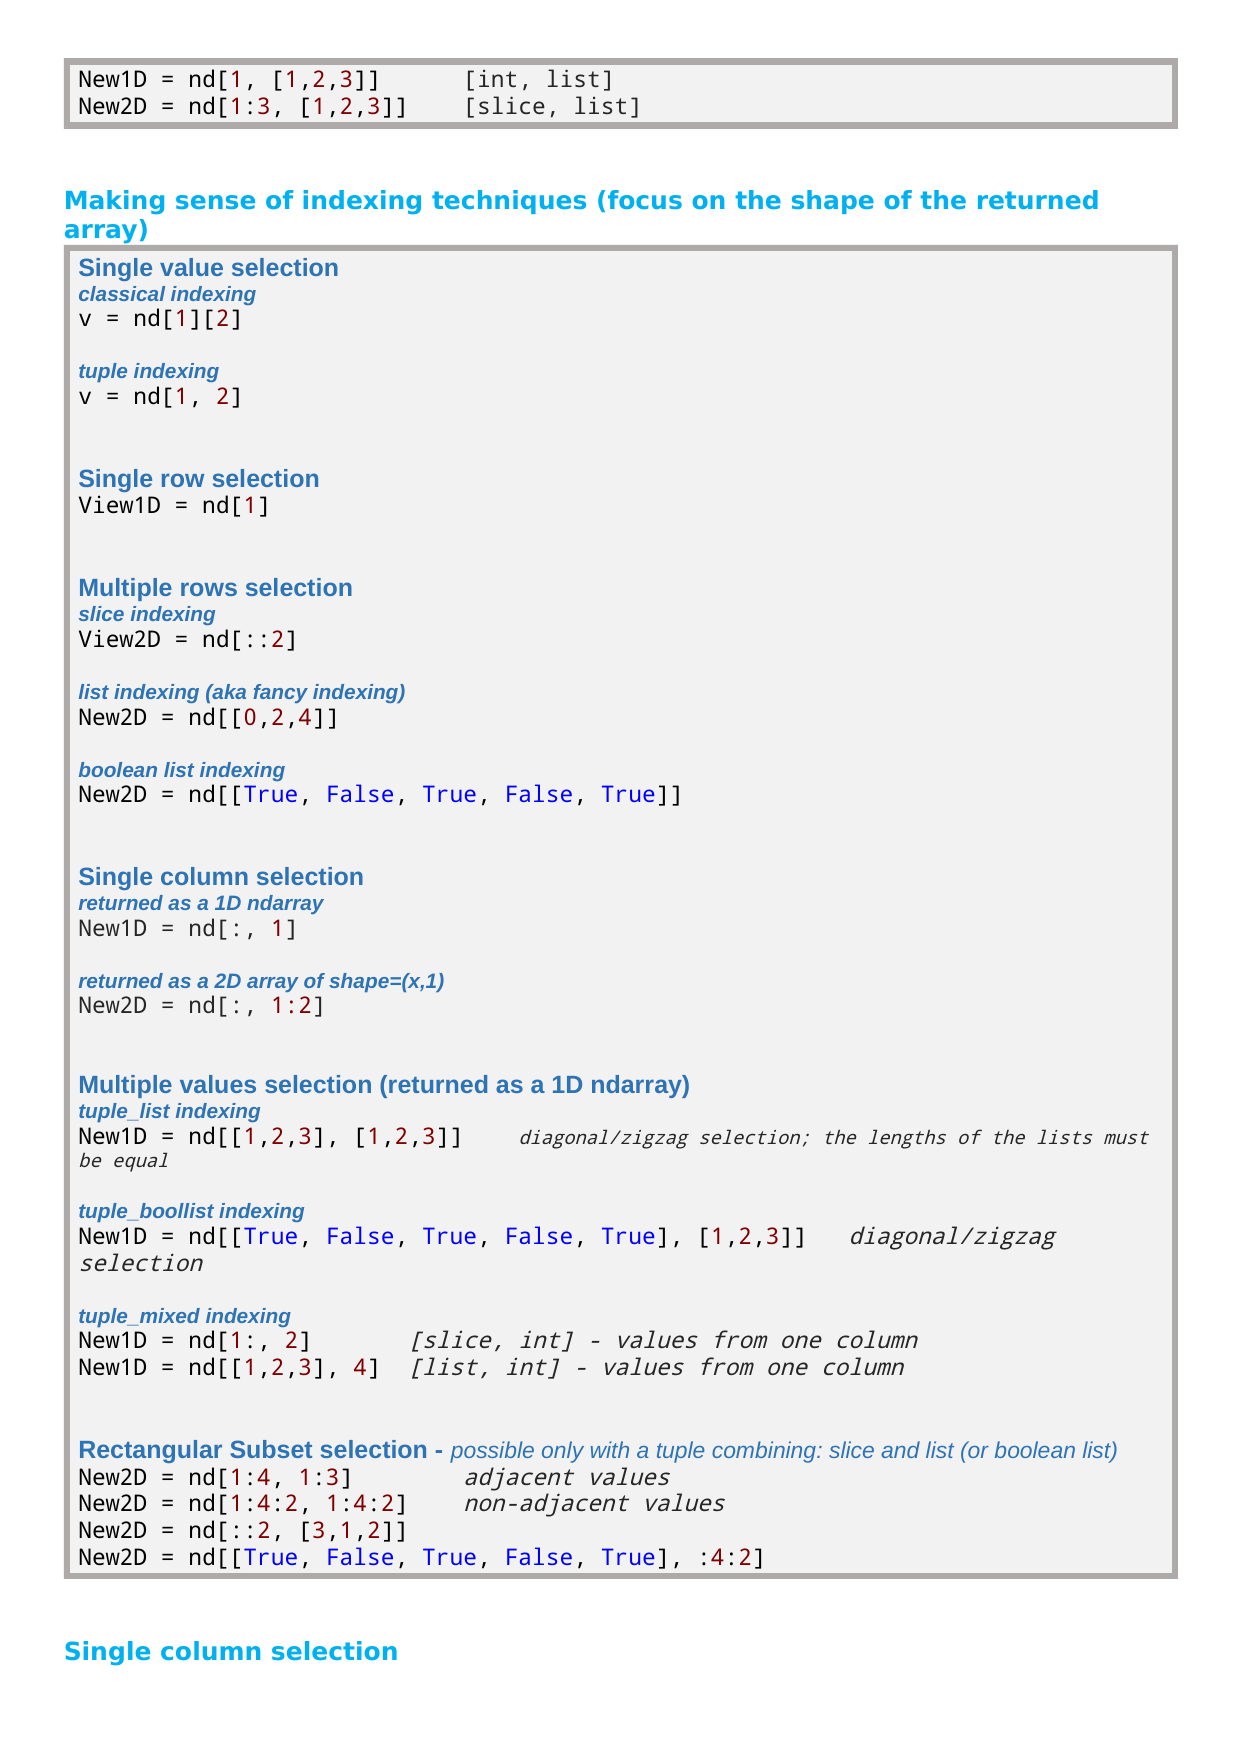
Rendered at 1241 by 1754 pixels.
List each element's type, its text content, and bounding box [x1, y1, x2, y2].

text returned as a 1D ndarray [70, 882, 1172, 906]
text tuple indexing [70, 351, 1172, 375]
text Single row selection [70, 456, 1172, 484]
text Single column selection [70, 854, 1172, 882]
text New1D = nd[:, 1] [70, 906, 1172, 933]
title Making sense of indexing techniques (focus on the shape of the returned array) [63, 186, 1178, 244]
text Rectangular Subset selection - possible only with a tuple combining: slice and list (or boolean list) [70, 1427, 1172, 1455]
text slice indexing [70, 594, 1172, 618]
text New2D = nd[1:4:2, 1:4:2] non-adjacent values [70, 1482, 1172, 1509]
text View1D = nd[1] [70, 484, 1172, 511]
text New1D = nd[[1,2,3], 4] [list, int] - values from one column [70, 1346, 1172, 1373]
text View2D = nd[::2] [70, 618, 1172, 644]
text New1D = nd[1, [1,2,3]] [int, list] [70, 65, 1172, 85]
text New1D = nd[[True, False, True, False, True], [1,2,3]] diagonal/zigzag selection [70, 1214, 1172, 1268]
text New2D = nd[1:3, [1,2,3]] [slice, list] [70, 85, 1172, 122]
text New2D = nd[::2, [3,1,2]] [70, 1509, 1172, 1536]
text returned as a 2D array of shape=(x,1) [70, 960, 1172, 984]
text v = nd[1, 2] [70, 375, 1172, 402]
text tuple_boollist indexing [70, 1191, 1172, 1214]
text tuple_list indexing [70, 1091, 1172, 1115]
text Single value selection [70, 251, 1172, 273]
text Multiple values selection (returned as a 1D ndarray) [70, 1062, 1172, 1091]
title Single column selection [63, 1637, 1178, 1666]
text classical indexing [70, 273, 1172, 297]
text New2D = nd[[True, False, True, False, True]] [70, 773, 1172, 800]
text New1D = nd[1:, 2] [slice, int] - values from one column [70, 1319, 1172, 1346]
text New2D = nd[[0,2,4]] [70, 695, 1172, 722]
text tuple_mixed indexing [70, 1295, 1172, 1319]
text Multiple rows selection [70, 565, 1172, 594]
text list indexing (aka fancy indexing) [70, 671, 1172, 695]
text v = nd[1][2] [70, 297, 1172, 324]
text New1D = nd[[1,2,3], [1,2,3]] diagonal/zigzag selection; the lengths of the lists must be equal [70, 1115, 1172, 1164]
text New2D = nd[1:4, 1:3] adjacent values [70, 1455, 1172, 1482]
text New2D = nd[[True, False, True, False, True], :4:2] [70, 1536, 1172, 1573]
text New2D = nd[:, 1:2] [70, 984, 1172, 1011]
text boolean list indexing [70, 749, 1172, 773]
